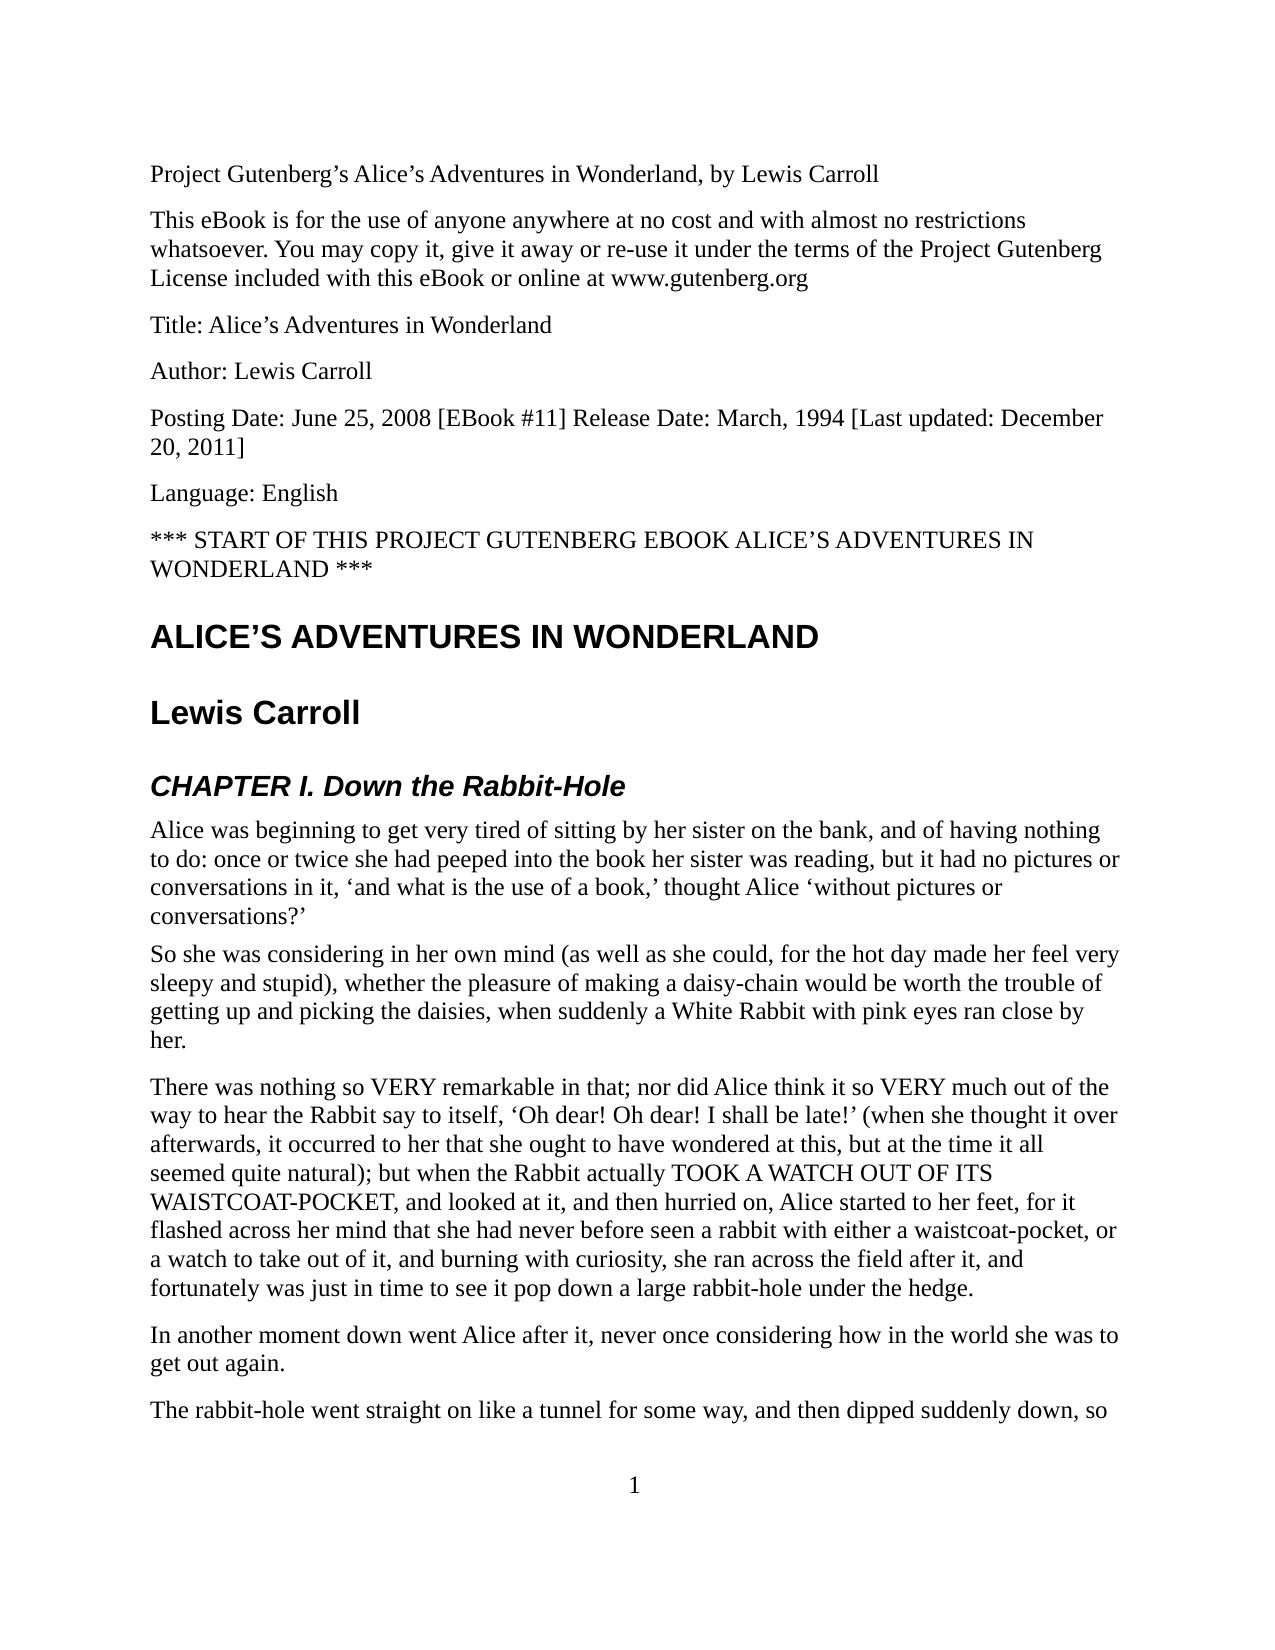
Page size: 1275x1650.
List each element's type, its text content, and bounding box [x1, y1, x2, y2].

subtitle Lewis Carroll [150, 693, 1125, 731]
subtitle CHAPTER I. Down the Rabbit-Hole [150, 769, 1125, 802]
text Language: English [150, 478, 1125, 507]
text Author: Lewis Carroll [150, 356, 1125, 385]
text In another moment down went Alice after it, never once considering how in the world she was to get out again. [150, 1320, 1125, 1377]
text This eBook is for the use of anyone anywhere at no cost and with almost no restrictions whatsoever. You may copy it, give it away or re-use it under the terms of the Project Gutenberg License included with this eBook or online at www.gutenberg.org [150, 206, 1125, 292]
text So she was considering in her own mind (as well as she could, for the hot day made her feel very sleepy and stupid), whether the pleasure of making a daisy-chain would be worth the trouble of getting up and picking the daisies, when suddenly a White Rabbit with pink eyes ran close by her. [150, 939, 1125, 1054]
text Posting Date: June 25, 2008 [EBook #11] Release Date: March, 1994 [Last updated: December 20, 2011] [150, 403, 1125, 461]
text Project Gutenberg’s Alice’s Adventures in Wonderland, by Lewis Carroll [150, 159, 1125, 188]
text Alice was beginning to get very tired of sitting by her sister on the bank, and of having nothing to do: once or twice she had peeped into the book her sister was reading, but it had no pictures or conversations in it, ‘and what is the use of a book,’ thought Alice ‘without pictures or conversations?’ [150, 815, 1125, 930]
text Title: Alice’s Adventures in Wonderland [150, 310, 1125, 338]
text *** START OF THIS PROJECT GUTENBERG EBOOK ALICE’S ADVENTURES IN WONDERLAND *** [150, 525, 1125, 583]
text The rabbit-hole went straight on like a tunnel for some way, and then dipped suddenly down, so [150, 1395, 1125, 1424]
subtitle ALICE’S ADVENTURES IN WONDERLAND [150, 617, 1125, 655]
text There was nothing so VERY remarkable in that; nor did Alice think it so VERY much out of the way to hear the Rabbit say to itself, ‘Oh dear! Oh dear! I shall be late!’ (when she thought it over afterwards, it occurred to her that she ought to have wondered at this, but at the time it all seemed quite natural); but when the Rabbit actually TOOK A WATCH OUT OF ITS WAISTCOAT-POCKET, and looked at it, and then hurried on, Alice started to her feet, for it flashed across her mind that she had never before seen a rabbit with either a waistcoat-pocket, or a watch to take out of it, and burning with curiosity, she ran across the field after it, and fortunately was just in time to see it pop down a large rabbit-hole under the hedge. [150, 1072, 1125, 1302]
